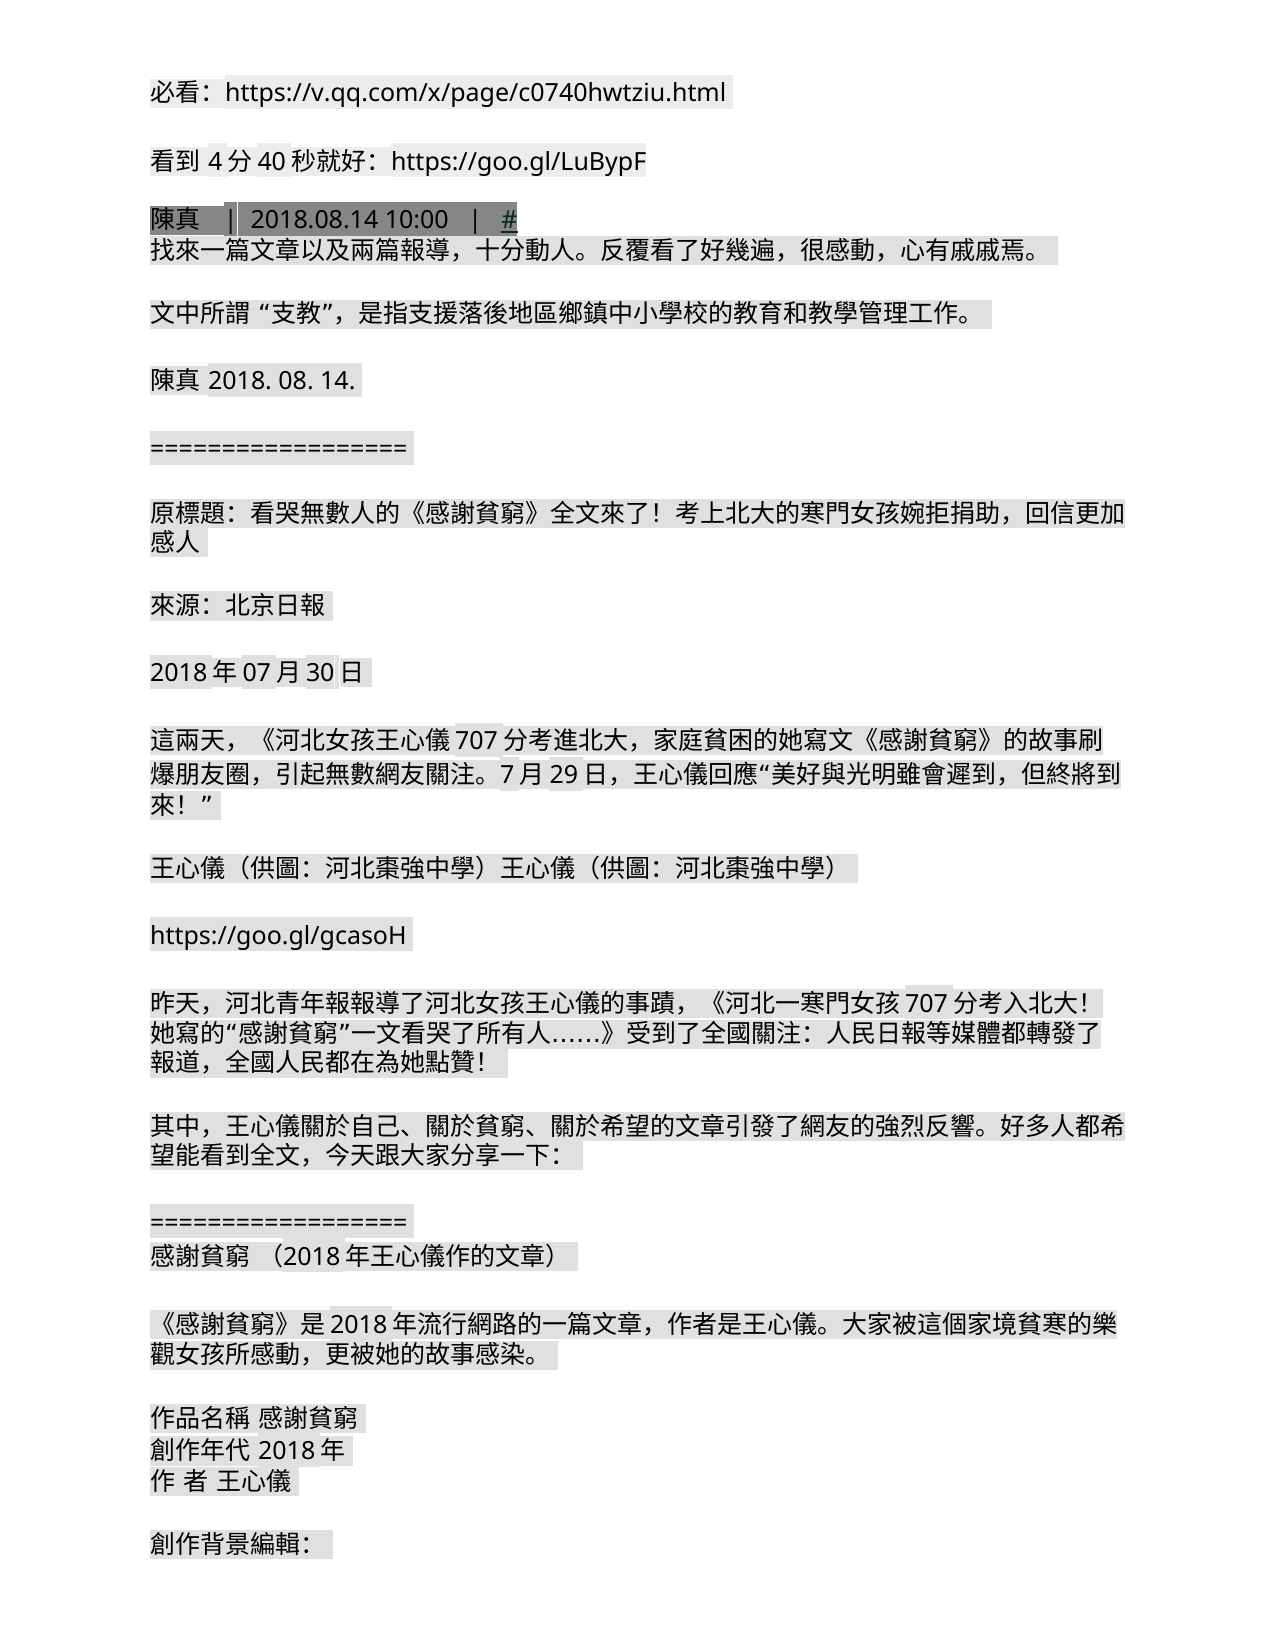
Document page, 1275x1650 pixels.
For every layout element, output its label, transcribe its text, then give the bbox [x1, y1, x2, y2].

text 必看：https://v.qq.com/x/page/c0740hwtziu.html 看到 4分40秒就好：https://goo.gl/LuBypF [150, 75, 1125, 177]
text 找來一篇文章以及兩篇報導，十分動人。反覆看了好幾遍，很感動，心有戚戚焉。 文中所謂 “支教”，是指支援落後地區鄉鎮中小學校的教育和教學管理工作。 陳真 2018. 08. 14. ================== 原標題：看哭無數人的《感謝貧窮》全文來了！考上北大的寒門女孩婉拒捐助，回信更加感人 來源：北京日報 2018年07月30日 這兩天，《河北女孩王心儀707分考進北大，家庭貧困的她寫文《感謝貧窮》的故事刷爆朋友圈，引起無數網友關注。7月29日，王心儀回應“美好與光明雖會遲到，但終將到來！” 王心儀（供圖：河北棗強中學）王心儀（供圖：河北棗強中學） https://goo.gl/gcasoH 昨天，河北青年報報導了河北女孩王心儀的事蹟，《河北一寒門女孩707分考入北大！她寫的“感謝貧窮”一文看哭了所有人……》受到了全國關注：人民日報等媒體都轉發了報道，全國人民都在為她點贊！ 其中，王心儀關於自己、關於貧窮、關於希望的文章引發了網友的強烈反響。好多人都希望能看到全文，今天跟大家分享一下： ================== 感謝貧窮 （2018年王心儀作的文章） 《感謝貧窮》是2018年流行網路的一篇文章，作者是王心儀。大家被這個家境貧寒的樂觀女孩所感動，更被她的故事感染。 作品名稱 感謝貧窮 創作年代 2018年 作 者 王心儀 創作背景編輯： 王心儀介紹，《感謝貧窮》寫於2018年，當時正在準備自主招生考試，需要一個個人的陳述。 作品原文： 提筆時，我是有些許猶豫的。因為不知道該怎麽講起這個關於我自己、關於貧窮、以及關於希望的故事。 談錢世俗嗎？不！ 我出生在河北棗強縣棗強鎮新村。棗強縣是河北省貧困縣，人均收入極低。我有兩個弟弟，大弟弟和我一起就讀于棗強中學，小弟弟還在上幼稚園。一家人的生活僅靠著兩畝貧瘠的土地和父親打工微薄的收入。 小孩子的世界，本就沒有那麽多擔憂與沈重可言。而第一次直面貧窮與生活的真相，是在八歲那年。那年姥姥被診斷出患有乳腺癌，平靜的生活如同湖面投了顆石子一般，突然被擊得粉碎。一家人焦急慌亂，卻難以從拮据的手頭擠出救命錢來。姥姥的生命像注定熄滅的蠟燭，慢慢地變弱、燃盡，直到失去最後的光亮。 姥姥辛苦了一輩子，卻未換來一日的閒暇，病床上的她依然記挂著牲畜與莊稼。一輩子勤勤懇懇的姥姥的離世，讓幼小的我第一次感到被貧困扼住了咽喉。可能有錢也未必能挽救姥姥的生命，但經濟的窘境的確將一家人推向了絕望的深淵。 我清楚地記得那些灰暗的日子裏母親無聲又無助的淚水，我也開始明白：談錢世俗嗎？不，並不是的，它給予了我們最基本的生活保障，也讓我們能盡全力去留住那些珍貴的人和物。而這些亦讓敏感的我意識到：生活，才剛剛解開她的面紗。 人生的路不是走給別人看的 我和比我小一歲的弟弟相繼踏上求學路，又給家中添了不少經濟負擔。母親由於身體原因，更因為無人料理的農活及生活難以自理的外公，而無法外出工作。只能靠父親一個人打工養家糊口。父親工作不穩定，工資又少得可憐，一家人的日常花銷都要靠母親精打細算，才勉強讓收支相抵。 外公與媽媽一年的醫藥費也是一筆不小的開銷，姥姥生病時家裏又欠下了不少債，這也就免不了要省掉花在衣服上的錢。親戚家若有稍大的孩子，便會把一些舊衣服拿到我家。有些還能穿的衣服經母親洗洗，也就穿在了我和弟弟身上。 她常說，穿衣裳不圖多麽好看、乾淨、保暖就很好了。這也就不難理解為什麽母親現在仍穿著二十年前的校服了。我和弟弟也十分聽話，從不吵著要新衣服、新鞋子。 不過，班上免不了有幾個同學嘲笑我磨壞的鞋子、老氣的衣服、奇怪的搭配。記得初一一個男生很過分地嘲弄我身上那件袖子長出一截的“土得掉渣”的棉襖，我哭著回家給媽媽說，她只說了一句：“不要理他，踏實做事就好。” 是的，何必糾結於俗人的評論，那不過是基於你的外表與穿著，若他無法看到你內裏的自我，不睬他也罷。人生的路畢竟不是走給別人看的。那件衣服我穿了初中三年，那句話我也記到現在。 幸福是極力擁抱自己看到的美好與陽光 除了衣著，上學帶來的另一個問題就是：交通。低年級可以在村裏上，但升到三年級就只能去鄉裏的學校。家裏有一輛自行車，我坐在後座。弟弟只能坐在前面的梁上，兩條腿翹起來。別人眼中似乎是“演雜技”的樣子，竟讓弟弟堅持了三年。 當時到鄉裏的路破得不成樣子，水泥板碎成一片一片，走起來坑坑窪窪，一到雨天還會積很多水。可媽媽每次接送，從不誤時。其實本可以讓我們寄宿在學校，一周接送一次，但鄉裏學校的伙食實在很貴。媽媽又擔心正在長身體的我們，卻苦了體弱的自己。 有時候免不了要讓我們下車跑一會，於是每天上下學跑上一公里就成為了我和弟弟的鍛煉方式。記得有一次下雪，雪積了有一尺厚，車子出不了門，媽媽裹著棉襖，頂著風，走到學校來接我們，一路上也不知道有多少雪融化在了母親的臉上。但我和弟弟興奮得不得了，一邊玩雪，一邊和媽媽說著今天學到的新知識。 我們三個人就這樣一直走到天黑才到家。那時候我便懂得了，幸福不是因為生活是完美的，而在於你能忽略那些不完美，並盡力地擁抱自己所看到的美好與陽光。 儘管貧窮刺傷了我的自尊，但仍想說：謝謝你！ 貧窮帶來的遠不止痛苦、掙扎與迷茫。儘管它狹窄了我的視野、刺傷了我的自尊，甚至間接奪走了至親的生命，但我仍想說，謝謝你，貧窮。 感謝貧窮，你讓我領悟到真正的快樂與滿足。你讓我和玩具、零食、遊戲徹底絕緣，卻同時讓我擁抱到了更美好的世界。 我的童年可能少了動畫片，但我可以和媽媽一起去捉蟲子回來餵雞，等著第二天美味的雞蛋；我的世界可能沒有芭比娃娃，但我可以去香郁的麥田，在大人澆地的時候偷偷玩水；我的閒暇時光少了零食的陪伴，但我可以和弟弟做伴，爬上屋子後面高高的桑葚樹，摘下紫紅色的葉子，倚在樹枝上滿足地品嘗。 謝謝你，貧窮，你讓我能夠零距離地接觸自然的美麗與奇妙，享受這上天的恩惠與祝福。我是土地的兒女，也深深地愛戀著腳下堅實與質樸的黃土地；我從卑微處走來，亦從卑微之處汲取生命的養分。 感謝貧窮，你讓我堅信教育與知識的力量。物質的匱乏帶來的不外是兩種結果：一個是精神的極度貧瘠，另一個是精神的極度充盈。而我，選擇後者。 我來自一個普通但對教育與知識充滿執念的家庭。母親說過，這是一條通向更廣闊世界的路。從那時起，知識改變命運的信念便深深地紮根在我的心中。 母親早早地教我開始背詩算數，以至於我一歲時就能夠背下很多唐詩。來自真理與智慧的光明，終於透過心靈中深深的霧靄，照亮了我幼稚而又懵懂的心。貧窮可能動搖很多信念，卻讓我更加執著地相信知識的力量。 感謝貧窮，你賦予我生生不息的希望與永不低頭的氣量。農人們都知道，播種的時候將種子埋在土裏後重重地踩上一腳。第一次去播種，我也很奇怪，踩得這麽實，苗怎麽還能再破土而出？可母親告訴我，土鬆，苗反而會出不來，破土之前遇到堅實的土壤，才能讓苗更茁壯地成長。長大後，當我再次回憶起這些話，才知道自己也正是如此了。 我不相信手掌的紋路，但我相信手掌加上手指的力量 “我不相信手掌的紋路，但我相信手掌加上手指的力量。”求學路上，多少的坎壤困頓終究阻擋不住我追逐真理的腳步。中考，我以全縣第一的成績考入棗強中學。高中三年，我一直秉承著“好之者不如樂之者”的態度，尋找並發現學習的樂趣，並全心投入其中，為每一天注入靈感與活力。三年來，我的成績一直穩居年級前三名。在細心鑽研課內知識的同時，我也注意拓展自己的課外知識，積極參加各種競賽活動，獲得了全國中學生基礎知識與創新能力大賽省級一等獎、全國中學生物理競賽省級二等獎，化學省級二等獎。 此外，我還是個充滿好奇心與想象力的女孩。我喜歡仰望天空，那一望無盡的透徹的藍，讓心中所有的塵埃散盡，歸於平靜；我喜歡逗弄花草，這份大自然的饋贈與祝福，若不多花些時候欣賞，簡直算得上“暴殄天物"了；我喜歡做白日夢，那是心靈的探索與自我的找尋，思想在翺翔、在潛遊，引領我去那遙不可及的遠方。我喜歡像這樣放飛自我，與靈魂作伴，來一次心靈的旅行。同時，我也算得上是個“文藝女青年"，平時喜歡靜靜地寫點東西，作品《楊絳一一那個安靜的守望者》獲得“語文報杯”大賽全國二等獎。 大家眼中的我，是個活潑、樂觀而幽默的女生，時不時會給大家高歌一曲，把所有人嚇出寢室；也常給朋友講段子（聽我講笑話真的可以練出腹肌）。同學們學習或生活中遇到了問題，也會找我幫忙，我亦以此為樂、全力相助。同時，我也絕不是個“兩眼不聞外事"的兩腳書櫥。校內，我一直擔任班長，全心全意為班級服務，並參與各種學校活動的組織、主持工作，被評為省級優秀學生幹部；校外，我也投身於社會實踐與服務工作中去，參與清掃街道、敬老院敬老等活動，受到大家的讚揚。 三年，苦嗎？很苦，小弟弟的誕生，加上我和大弟弟都踏入棗強中學，不免讓家庭經濟陷入更大的困境，這些也讓我認識到肩頭上沈重的擔子。我是老大，必須撐起這個家的希望。於是，壓力成了動力，這種信念與責任激勵著我一路向前。一年四季我一直穿著校服，每日的伙食是單調的白菜饅頭稀飯，雞蛋是成績提高後作為獎勵的加餐。可三年，又很甜。“以中有足樂者，不知口體之奉不若人也。”探索新知的樂趣遠遠超過了汗水的苦與鹹。有老師的諄諄教導、同學的真摯情誼、學校的關心照顧，那些苦又算得了什麽？ 作者簡介 王心儀，女，河北省棗強縣棗強鎮新村人，2018年以707分考入北京大學。 ======================= 對話王心儀：貧窮不是我的全部 2018-08-08 來源： 錢江晚報 河北女孩考上北大“感謝貧窮”，省委書記派人專程看望 錢報記者和她面對面，她説網上那篇文章只是原文的一半 王心儀接受錢報記者專訪。 王心儀的家。 https://goo.gl/BwqpHR 以707分的高分考入了北京大學文學係後，王心儀最近有些心緒不寧。 她的一篇舊作在網上公開，文中她寫道，“貧困帶來的遠不止痛苦、掙扎與迷茫。盡管它狹窄了我的事業，刺傷了我的自尊，甚至間接帶走了至親的生命，但我仍想説，謝謝你，貧窮。” 很多人被這篇文章感動。河北省委書記還委托專人前去看望她。 但另一方面，網上也有人認為她不必感謝貧窮。 幾天前，錢江晚報記者赴河北衡水和王心儀面對面，她對記者表示，網上流傳的版本並非原文，“流傳的是文章的前半部分，算是我對過去生活的告別。而後半部分，是我對大學生活的展望。” 關于文章：本意並非感謝貧窮 從衡水開車約半小時路程，就到了王心儀家所在的棗強縣棗強鎮新村。這是一個在籍人口超過千人的大村，壯勞力多數選擇外出打工，不少老房缺了打理，衰敗傾頹，墻柱間雜草叢蕪。正午12點，整個村子在烈日下一片寂靜。順著村裏大路向左一拐，王心儀一家六口人就住在巷口的第一間院子。 邁過老式的紅漆木門，院子不大，正房的矮墻如今成了6歲三弟的“黑板”，上面寫滿了母親工整抄寫的加法算式、拼音韻母表，和三弟“100分”的稚嫩筆跡。聽到聲響，王心儀匆忙從裏屋出來，她留著一頭幹練的短髮，有些嬰兒肥的臉上掛滿了笑容，為了接待這幾日的採訪，她特意換上了一套新衣。 錢江晚報記者趕到時，她剛送走一波記者，家裏還沒來得及做午飯。 王心儀有些羞澀，把記者迎進了唯一裝著空調的裏屋。這是一家人的起居室，十幾平米的空間，擺放著兩張床鋪，幾組衣櫃和書櫃。屋子有些亂，北大的錄取通知書放在床邊，一旁的小書桌是王心儀和她剛上高三的二弟的學習場所，在一厚沓試卷上，壓著一本魯迅的《吶喊》。 “從北大師姐那要來了書單，本打算回來後開始讀的。”但是現在，王心儀的讀書計劃被打斷。她沒想到，那篇為北大專項招生所寫的自述，會引起那麼大的反響。王心儀看上去有些疲憊，“最近幾天，每天都有記者來。” 說起讓她出名的那篇文章，“其實我本意並非單純感謝貧窮。”王心儀説，網上流傳的那篇“感謝貧窮”並不是全文，“那只是前半部分，是我對過去的一種告別。還有後半部分沒有刊發，那是我對未來大學生活的展望。” 她突然有些憤懣，“網上不少人説我賣慘，我真沒那個意思。” 她給記者看了文章最後的結尾，特意放大的字體寄予了她對北大生活的期待。 “我希望能在那裏遇見更好的自己，結交更多的良師益友，認真學習文化知識，並將其運用到實踐中去……” 王心儀始終覺得，生活在變得更好，這次引來關注後，也有不少好心人直接給她寄來了生活用品和學習書籍，這讓她很感動。 關于自己：不是寒門貴子 無論如何，得償所願考進北大，是王心儀最開心的事。 6月22日晚上，在收到通過北大專項招生通知和707分的高考成績後，她激動得徹夜難眠。 收到錄取通知書當天，還在保定實習的她，讓弟弟把通知書拍了照片發給自己。 “百余年來，這裏成長著中國幾代最優秀的學者，他們從這裏眺望世界，志向未來。”通知書封面上的這段話，擊中了她的心，她翻來覆去念了好幾遍。 王心儀是個獨立的人，從小她就習慣于自主選擇，大學志願也是。 四個月前高考百日誓師大會上，有人問她志願，她脫口而出：“北大中文係。” 相比眾人期許，她更相信自己心之所嚮。 分數出來後，北大招生老師咨詢她的志向，理科生的她説出了中文系的名字，“招生老師愣了一下，問了句確定嗎，你可以再考慮下，我說確定”。 王心儀是個好學的人。還未入學她就提前要來了書單。閒聊時，她拉著記者追問大學生活的一切，選課、社團、學生會等等。在新生群裏，她不太愛發言。“他們談的NBA啦，社團啦，我都不太了解。”但對所有聊起的新事物，她都充滿好奇。 王心儀是個樂觀的人，就像她自己寫的：“幸福不是因為生活是完美的，而在于你能忽略那些不完美，並盡力擁抱自己所看到的美好與陽光。”對此，她身體力行。她會模倣記者的南方口音，然後止不住地大笑；去農作的路上，她輕聲哼著新學會的韓文歌曲；結束採訪，她換上常服，蹦跳著自嘲説：“這才是真正的我嘛。” 採訪中，王心儀的淳樸、樂觀，無時無刻不在感染著記者，她真正樂在其中。 王心儀是個立體的人，對于外界給她貼上“寒門貴子”的標簽，她不太認同。“我覺得我很普通，只是做一些自己喜歡的事情。”更何況，一次高考能否衡量人的成功，她不確定。“難道高考以前，我就不優秀了？”説完，她自己也笑了起來。 關于未來：想做個老師 “其實相比過去，我更願意談談未來。”見面前，王心儀特意向記者強調。 高考結束後，在物理老師的介紹下，她去了保定一家教育機構做暑期班輔導員。“一來賺點學費，二來終于可以過一把老師癮。”王心儀有自己的打算。 她滔滔不絕地和我講起這短暫的教學生涯，講起自己怎麼和這群初三的孩子打成一片。“我有時會板起臉來，這樣他們吃完飯後，就會把桌子收拾幹凈。”“他們做對題目的時候，我會鼓勵他們。” 結營儀式上，孩子們在她的工作服上畫滿了圖案，這讓她感受到：“在那邊做的事，比寫一篇文章然後受到關注，要重要得多。”她説，這次經歷更加堅定了自己做老師的決心，“以後如果我做老師，會少布置些作業。” 未來，她也想去支教。“我知道有很多情況比我更糟的孩子，我希望能通過自身給他們傳達這樣的信息，只要努力，你可以看到外面更廣闊的世界。”(記者 俞任飛 文/攝) ===================== 寒門女孩707分考上北大：感謝貧窮讓我變得強大 https://goo.gl/Gm9Sk7 靖像 2018-07-29 2018年7月29日，因為一文“感謝貧窮”而備受全國網友關注的寒門女孩王心怡，婉拒了好心人的幫助，在接受採訪時表示，她盼望的是把這份感動與愛心傳遞下去，溫暖更多需要它們的人。“美好與光明雖會遲到，但終將到來！” 以707分的優異成績被北京大學錄取的王心怡出生在河北棗強縣棗強鎮新村。高考結束後，經高中物理老師介紹，王心怡在保定一家輔導機構當輔導員。當錄取通知書寄到家門口時，王心怡正隻身一人在外地打工。 得知自己被北京大學錄取，王心怡讓媽媽把錄取通知書裏裏外外都拍下來發給她。“特別興奮，激動到失眠。”王心怡說。（供圖/王心怡） 王心怡家境貧寒，媽媽體弱多病，常年在家照顧患有高血壓、哮喘病，生活不能自理的姥爺。家中有兩個弟弟，大弟弟即將升入高三，小弟弟還沒有上小學。一家六口全靠家中的五畝地和爸爸外出做零活補貼家用。（供圖/王心怡） 但生活的艱辛並沒有影響到樂觀積極的王心怡。上學以來，王心儀在班裏一直名列前茅。獎狀、證書貼滿了牆壁。中考，王心怡以全縣第一的成績考入棗強中學。（供圖/王心怡） 高中三年，她一直穩居年級前三。熱愛各種競賽活動，王心怡還獲得了全國中學生基礎知識與創新能力大賽省級一等獎、全國中學生物理競賽省級二等獎，化學省級二等獎等。（供圖/王心怡） 在學校表現優異，在家裏也是爸媽的貼心幫手。從小學開始，王心儀就主動承擔家務，喂雞割草、採摘棉花、放羊……春耕時幫媽媽在田間犁地，她在前面拉，媽媽在後面推，深一腳，淺一腳，稚嫩的肩膀過早地幫父母一起扛起家庭的重擔。圖為王心怡的母親和弟弟。（供圖/王心怡） 王心怡每個月的生活費是平常孩子的一半，每次買飯她就買一些大白菜，捨不得吃點葷菜，雞蛋是成績提高後作為獎勵的加餐。可王心怡卻稱，這些年她的生活也很甜。“以中有足樂者，不知口體之奉不若人也。”探索新知的樂趣遠遠超過了汗水的苦與鹹。（供圖/王心怡） 班主任張秀英曾這樣評價王心怡：“她，樂觀開朗，視野開闊，格局很大，絕對不是傳統意義上只知道學習的學生。”的確，王心怡愛好畫畫，唱歌，演講，平時還會關注時事政治、閱讀外文書籍。雖然學的理科，但在填報志願時她選擇了北大中文系。她說，追隨自己喜歡的事情太重要了！（供圖/棗強中學） 很多人知道王心怡的故事後，提出要幫助她，但都被她拒絕了。“我們一家人省吃儉用，辛苦一點，也沒什麽，一家人只要平平安安在一起就是我最大的心願。還是去幫助比我們更需要幫助的人吧！” “儘管貧窮刺傷了我的自尊，但仍想說：謝謝你！”王心怡曾在作文中寫道，“感謝貧窮，你讓我領悟到真正的快樂與滿足；感謝貧窮，你讓我堅信教育與知識的力量；感謝貧窮，你賦予我生生不息的希望與永不低頭的氣量。” ------河北青年報【靖像】版權作品 文/李夢穎 攝/王勇博 [150, 236, 1125, 1559]
text 陳真 | 2018.08.14 10:00 | # [150, 202, 1125, 236]
